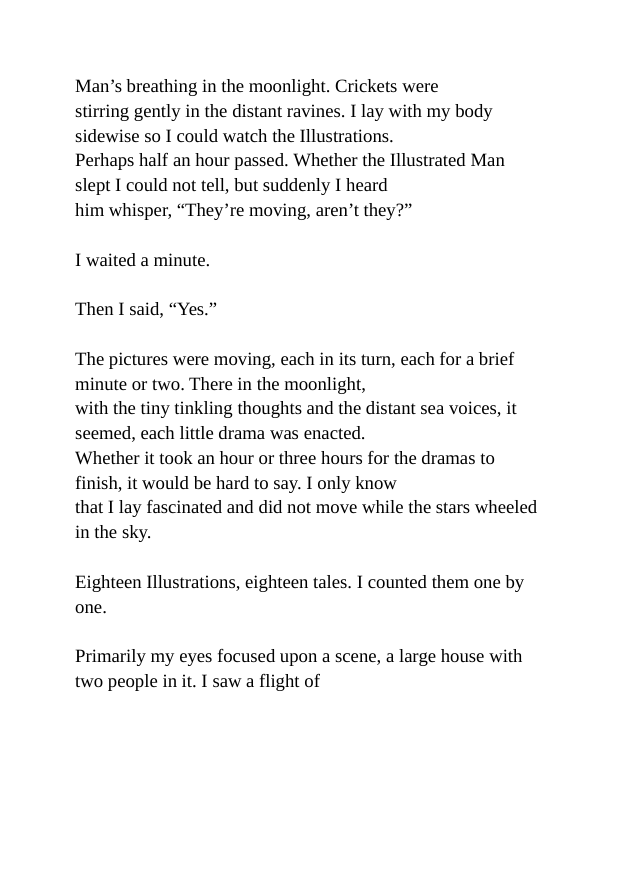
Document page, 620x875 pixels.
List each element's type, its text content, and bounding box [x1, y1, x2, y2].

text Man’s breathing in the moonlight. Crickets were stirring gently in the distant ravines. I lay with my body sidewise so I could watch the Illustrations. Perhaps half an hour passed. Whether the Illustrated Man slept I could not tell, but suddenly I heard him whisper, “They’re moving, aren’t they?” I waited a minute. Then I said, “Yes.” The pictures were moving, each in its turn, each for a brief minute or two. There in the moonlight, with the tiny tinkling thoughts and the distant sea voices, it seemed, each little drama was enacted. Whether it took an hour or three hours for the dramas to finish, it would be hard to say. I only know that I lay fascinated and did not move while the stars wheeled in the sky. Eighteen Illustrations, eighteen tales. I counted them one by one. Primarily my eyes focused upon a scene, a large house with two people in it. I saw a flight of [75, 75, 544, 741]
